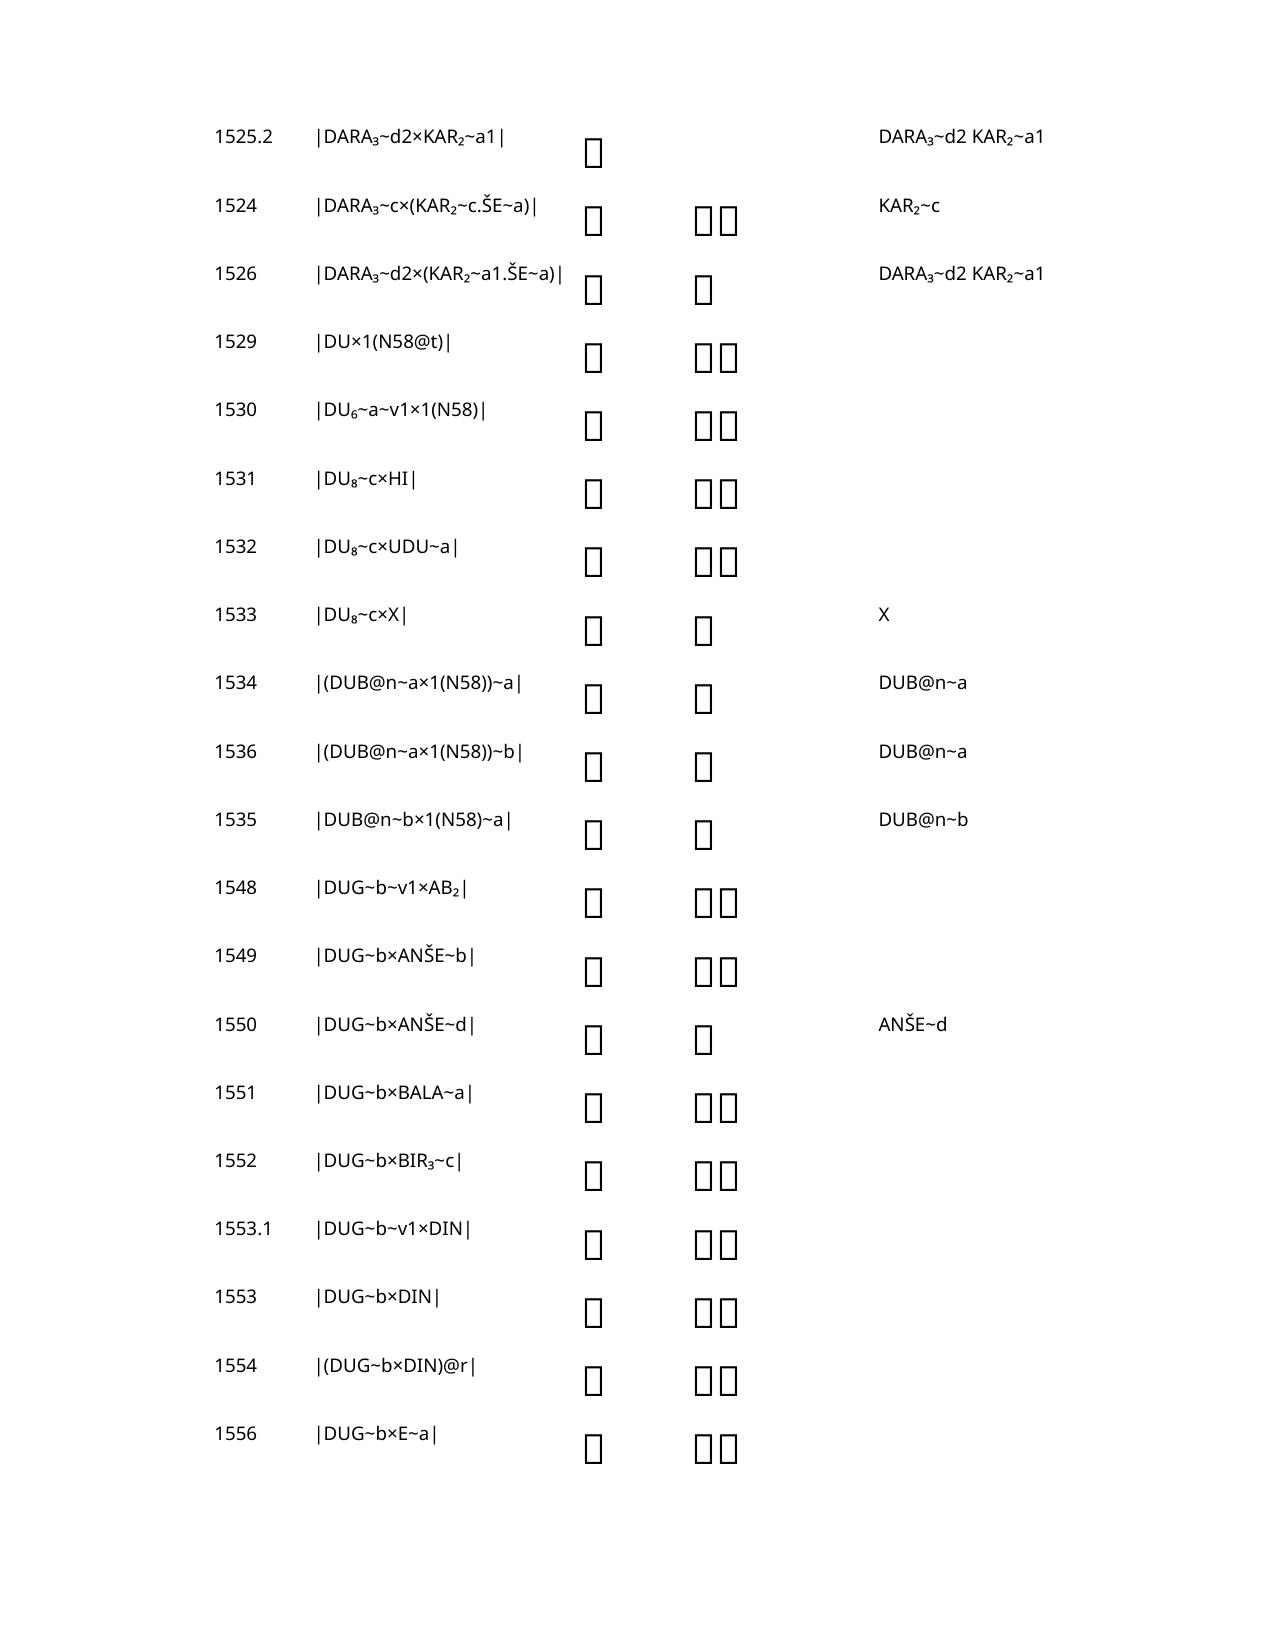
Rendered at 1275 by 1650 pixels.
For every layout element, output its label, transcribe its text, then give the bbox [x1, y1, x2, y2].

table_cell [873, 323, 1067, 391]
table_cell 𒞀𒗜 [686, 323, 872, 391]
table_cell 𒲌 [576, 1278, 686, 1346]
table_cell 𒗛 [686, 732, 872, 800]
table_cell [873, 391, 1067, 459]
table_cell 𒲊 [576, 1073, 686, 1142]
table_cell 𒝨𒧖 [686, 186, 872, 254]
table_cell 1532 [209, 528, 308, 596]
table_cell 𒞜𒛯 [686, 869, 872, 937]
table_cell 𒱵 [576, 459, 686, 527]
table_cell KAR₂~c [873, 186, 1067, 254]
table_cell DARA₃~d2 KAR₂~a1 [873, 255, 1067, 323]
table_cell 1533 [209, 596, 308, 664]
table_cell [873, 1073, 1067, 1142]
table_cell 𒞛𒜭 [686, 1073, 872, 1142]
table_cell 1526 [209, 255, 308, 323]
table_cell 𒞃𒗛 [686, 391, 872, 459]
table_cell 𒱬 [576, 186, 686, 254]
table_cell 1548 [209, 869, 308, 937]
table_cell [873, 1415, 1067, 1483]
table_cell 𒱺 [576, 732, 686, 800]
table_cell |DARA₃~d2×KAR₂~a1| [308, 118, 576, 186]
table_cell [873, 1278, 1067, 1346]
table_cell 1534 [209, 664, 308, 732]
table_cell X [873, 596, 1067, 664]
table_cell 𒞊 [686, 596, 872, 664]
table_cell 𒱸 [576, 664, 686, 732]
table_cell 1554 [209, 1346, 308, 1414]
table_cell 1552 [209, 1142, 308, 1210]
table_cell 𒞜𒝾 [686, 1210, 872, 1278]
table_cell 𒲐 [576, 1415, 686, 1483]
table_cell 1531 [209, 459, 308, 527]
table_cell |DU₈~c×UDU~a| [308, 528, 576, 596]
table_cell 𒞛𒝾 [686, 1346, 872, 1414]
table_cell 1536 [209, 732, 308, 800]
table_cell 1553.1 [209, 1210, 308, 1278]
table_cell |(DUB@n~a×1(N58))~b| [308, 732, 576, 800]
table_cell 𒱯 [576, 118, 686, 186]
table_cell |DU×1(N58@t)| [308, 323, 576, 391]
table_cell [873, 528, 1067, 596]
table_cell 1553 [209, 1278, 308, 1346]
table_cell 𒲈 [576, 937, 686, 1005]
table_cell 𒱴 [576, 391, 686, 459]
table_cell 𒞛𒝾 [686, 1278, 872, 1346]
table_cell 𒱹 [576, 800, 686, 869]
table_cell [873, 459, 1067, 527]
table_cell [686, 118, 872, 186]
table_cell [873, 869, 1067, 937]
table_cell DARA₃~d2 KAR₂~a1 [873, 118, 1067, 186]
table_cell DUB@n~b [873, 800, 1067, 869]
table_cell 𒗛 [686, 800, 872, 869]
table_cell |DU₈~c×X| [308, 596, 576, 664]
table_cell 𒱰 [576, 255, 686, 323]
table_cell |DUG~b×ANŠE~d| [308, 1005, 576, 1073]
table_cell 𒲎 [576, 1346, 686, 1414]
table_cell [873, 1346, 1067, 1414]
table_cell 𒲍 [576, 1210, 686, 1278]
table_cell |DUG~b~v1×AB₂| [308, 869, 576, 937]
table_cell |DUG~b×BIR₃~c| [308, 1142, 576, 1210]
table_cell |DU₆~a~v1×1(N58)| [308, 391, 576, 459]
table_cell 1549 [209, 937, 308, 1005]
table_cell |DARA₃~d2×(KAR₂~a1.ŠE~a)| [308, 255, 576, 323]
table_cell |DUG~b×BALA~a| [308, 1073, 576, 1142]
table_cell 1530 [209, 391, 308, 459]
table_cell 𒞛𒜓 [686, 937, 872, 1005]
table_cell 𒞊𒡕 [686, 459, 872, 527]
table_cell |(DUB@n~a×1(N58))~a| [308, 664, 576, 732]
table_cell DUB@n~a [873, 732, 1067, 800]
table_cell 𒗛 [686, 664, 872, 732]
table_cell 𒱶 [576, 528, 686, 596]
table_cell 𒞛 [686, 1005, 872, 1073]
table_cell |DUG~b~v1×DIN| [308, 1210, 576, 1278]
table_cell 1551 [209, 1073, 308, 1142]
table_cell 𒞛𒞥 [686, 1415, 872, 1483]
table_cell |DUG~b×DIN| [308, 1278, 576, 1346]
table_cell [873, 1142, 1067, 1210]
table_cell [873, 937, 1067, 1005]
table_cell 𒞛𒝎 [686, 1142, 872, 1210]
table_cell |DUB@n~b×1(N58)~a| [308, 800, 576, 869]
table_cell 𒞊𒪟 [686, 528, 872, 596]
table_cell |DU₈~c×HI| [308, 459, 576, 527]
table_cell |DUG~b×ANŠE~b| [308, 937, 576, 1005]
table_cell 𒱷 [576, 596, 686, 664]
table_cell 1556 [209, 1415, 308, 1483]
table_cell 1529 [209, 323, 308, 391]
table_cell 1525.2 [209, 118, 308, 186]
table_cell |DUG~b×E~a| [308, 1415, 576, 1483]
table_cell DUB@n~a [873, 664, 1067, 732]
table_cell 𒲇 [576, 869, 686, 937]
table_cell 𒱳 [576, 323, 686, 391]
table_cell ANŠE~d [873, 1005, 1067, 1073]
table_cell 𒲉 [576, 1005, 686, 1073]
table_cell |(DUG~b×DIN)@r| [308, 1346, 576, 1414]
table_cell [873, 1210, 1067, 1278]
table_cell 1535 [209, 800, 308, 869]
table_cell 1524 [209, 186, 308, 254]
table_cell 1550 [209, 1005, 308, 1073]
table_cell 𒧖 [686, 255, 872, 323]
table_cell 𒲋 [576, 1142, 686, 1210]
table_cell |DARA₃~c×(KAR₂~c.ŠE~a)| [308, 186, 576, 254]
